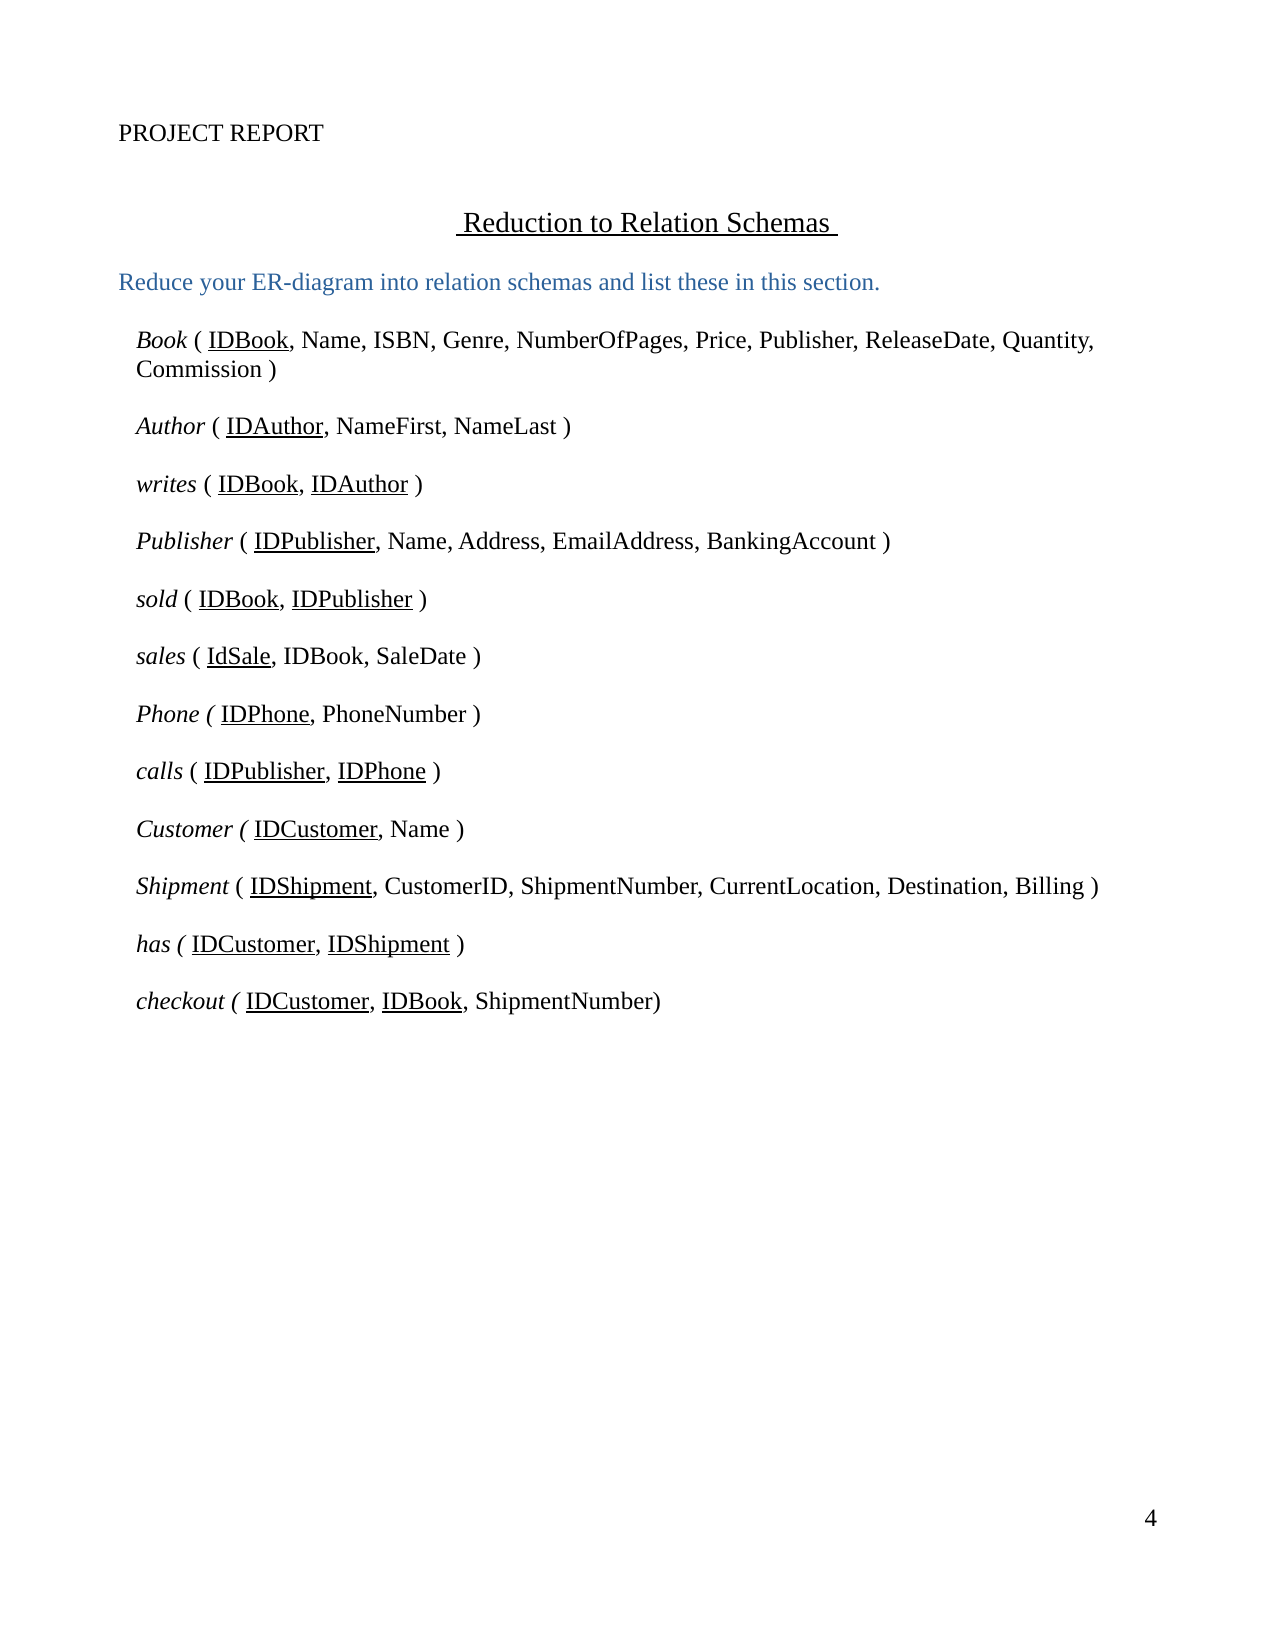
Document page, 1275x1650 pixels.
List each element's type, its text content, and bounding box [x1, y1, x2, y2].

text writes ( IDBook, IDAuthor ) [136, 469, 1157, 497]
text sales ( IdSale, IDBook, SaleDate ) [136, 641, 1157, 670]
text calls ( IDPublisher, IDPhone ) [136, 756, 1157, 785]
text has ( IDCustomer, IDShipment ) [136, 929, 1157, 957]
text sold ( IDBook, IDPublisher ) [136, 584, 1157, 612]
text Shipment ( IDShipment, CustomerID, ShipmentNumber, CurrentLocation, Destination, Billing ) [136, 871, 1157, 900]
text Publisher ( IDPublisher, Name, Address, EmailAddress, BankingAccount ) [136, 526, 1157, 555]
text Customer ( IDCustomer, Name ) [136, 814, 1157, 842]
text Reduce your ER-diagram into relation schemas and list these in this section. [118, 267, 1157, 296]
text Author ( IDAuthor, NameFirst, NameLast ) [136, 411, 1157, 440]
text Phone ( IDPhone, PhoneNumber ) [136, 699, 1157, 727]
text Reduction to Relation Schemas [136, 205, 1157, 239]
text checkout ( IDCustomer, IDBook, ShipmentNumber) [136, 986, 1157, 1015]
text Book ( IDBook, Name, ISBN, Genre, NumberOfPages, Price, Publisher, ReleaseDate, Quantity, Commission ) [136, 325, 1157, 382]
